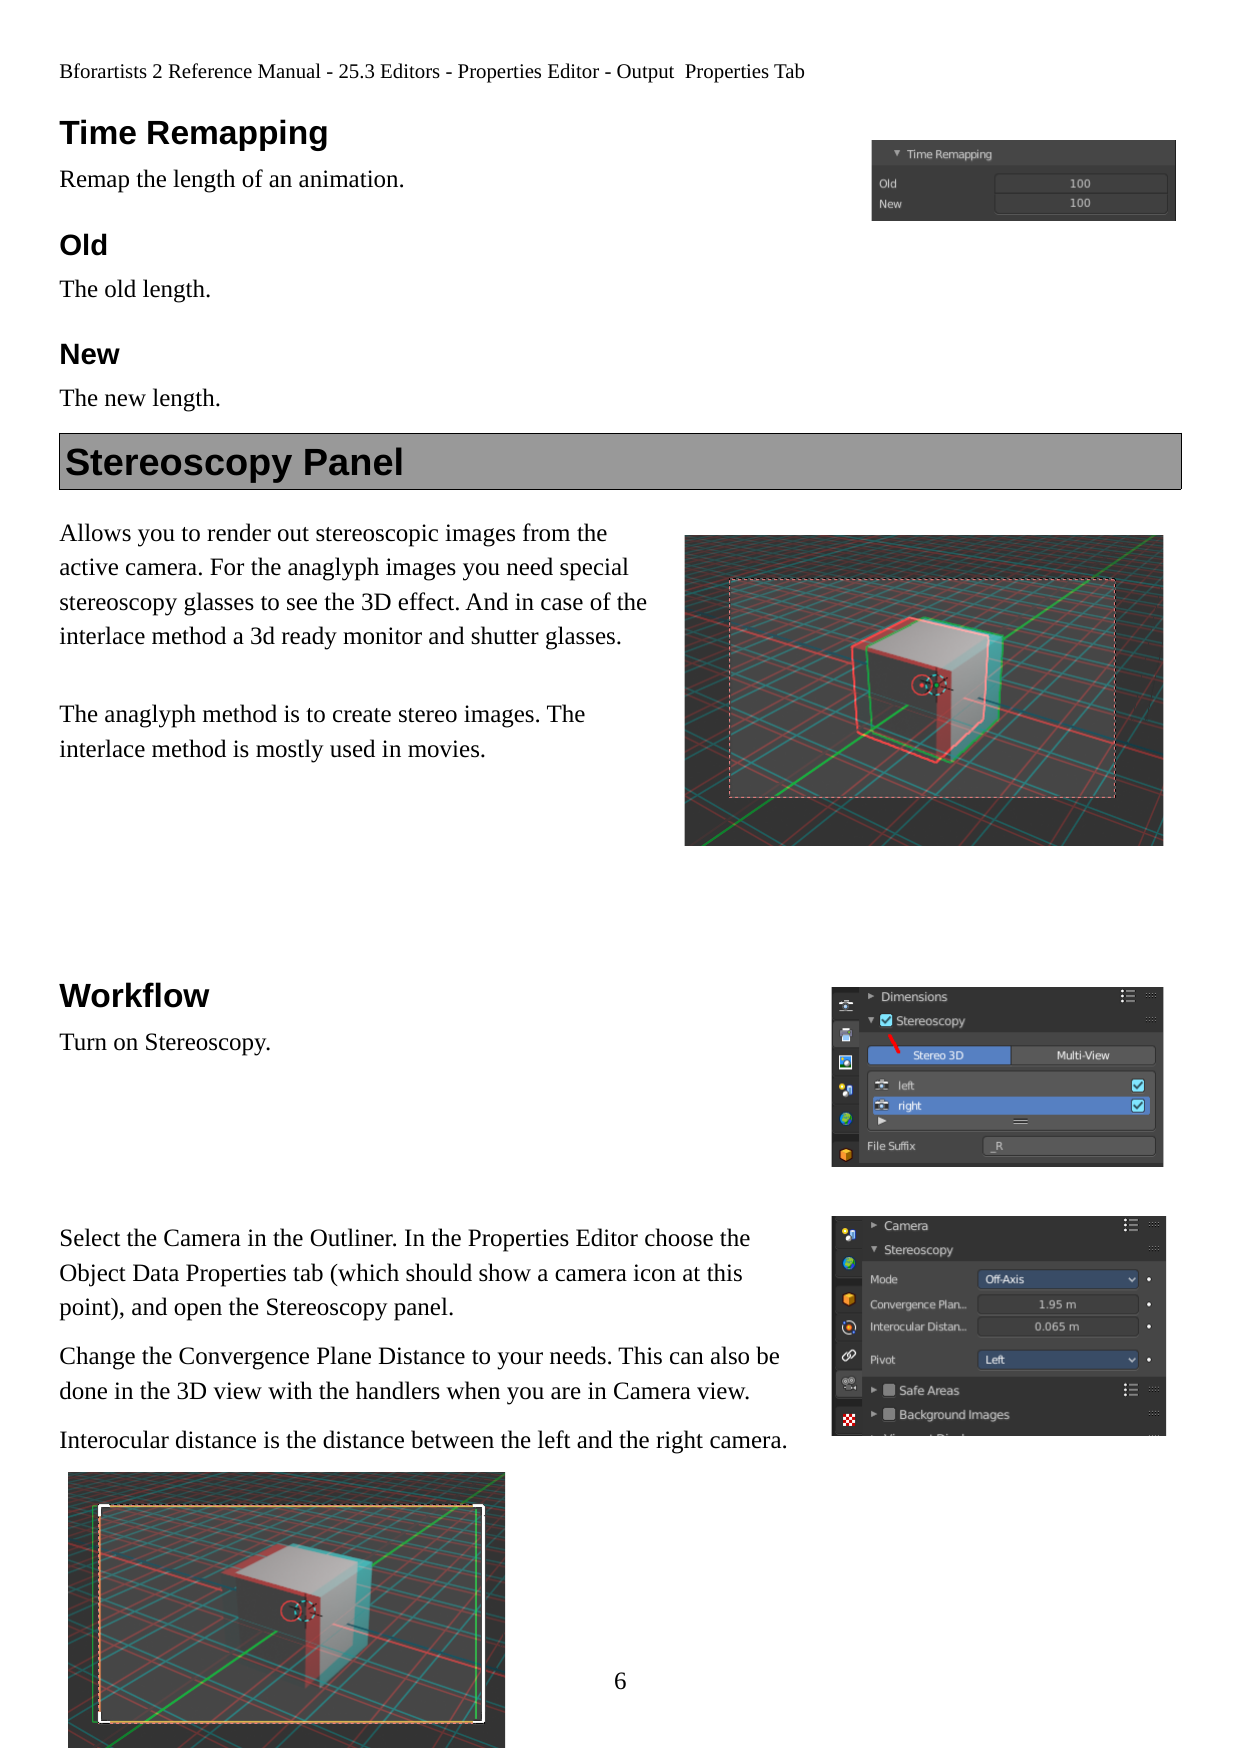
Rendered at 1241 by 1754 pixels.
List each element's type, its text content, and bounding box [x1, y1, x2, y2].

text [1164, 1027, 1181, 1056]
text Interocular distance is the distance between the left and the right camera. [59, 1425, 1181, 1454]
subtitle Time Remapping [59, 113, 1181, 151]
text The new length. [59, 383, 1181, 412]
picture [684, 535, 1164, 846]
picture [831, 1216, 1167, 1436]
subtitle Workflow [59, 976, 1181, 1015]
picture [831, 987, 1164, 1167]
text Remap the length of an animation. [59, 164, 871, 192]
text Allows you to render out stereoscopic images from the active camera. For the anaglyph images you need special stereoscopy glasses to see the 3D effect. And in case of the interlace method a 3d ready monitor and shutter glasses. [59, 518, 1181, 650]
text The old length. [59, 274, 1181, 302]
text Select the Camera in the Outliner. In the Properties Editor choose the Object Data Properties tab (which should show a camera icon at this point), and open the Stereoscopy panel. [59, 1223, 831, 1321]
picture [871, 140, 1176, 221]
picture [68, 1472, 505, 1748]
text Change the Convergence Plane Distance to your needs. This can also be done in the 3D view with the handlers when you are in Camera view. [59, 1341, 831, 1405]
text Turn on Stereoscopy. [59, 1027, 831, 1056]
text The anaglyph method is to create stereo images. The interlace method is mostly used in movies. [59, 699, 684, 762]
table_header Stereoscopy Panel [60, 434, 1181, 489]
subtitle Old [59, 227, 1181, 261]
subtitle New [59, 337, 1181, 371]
